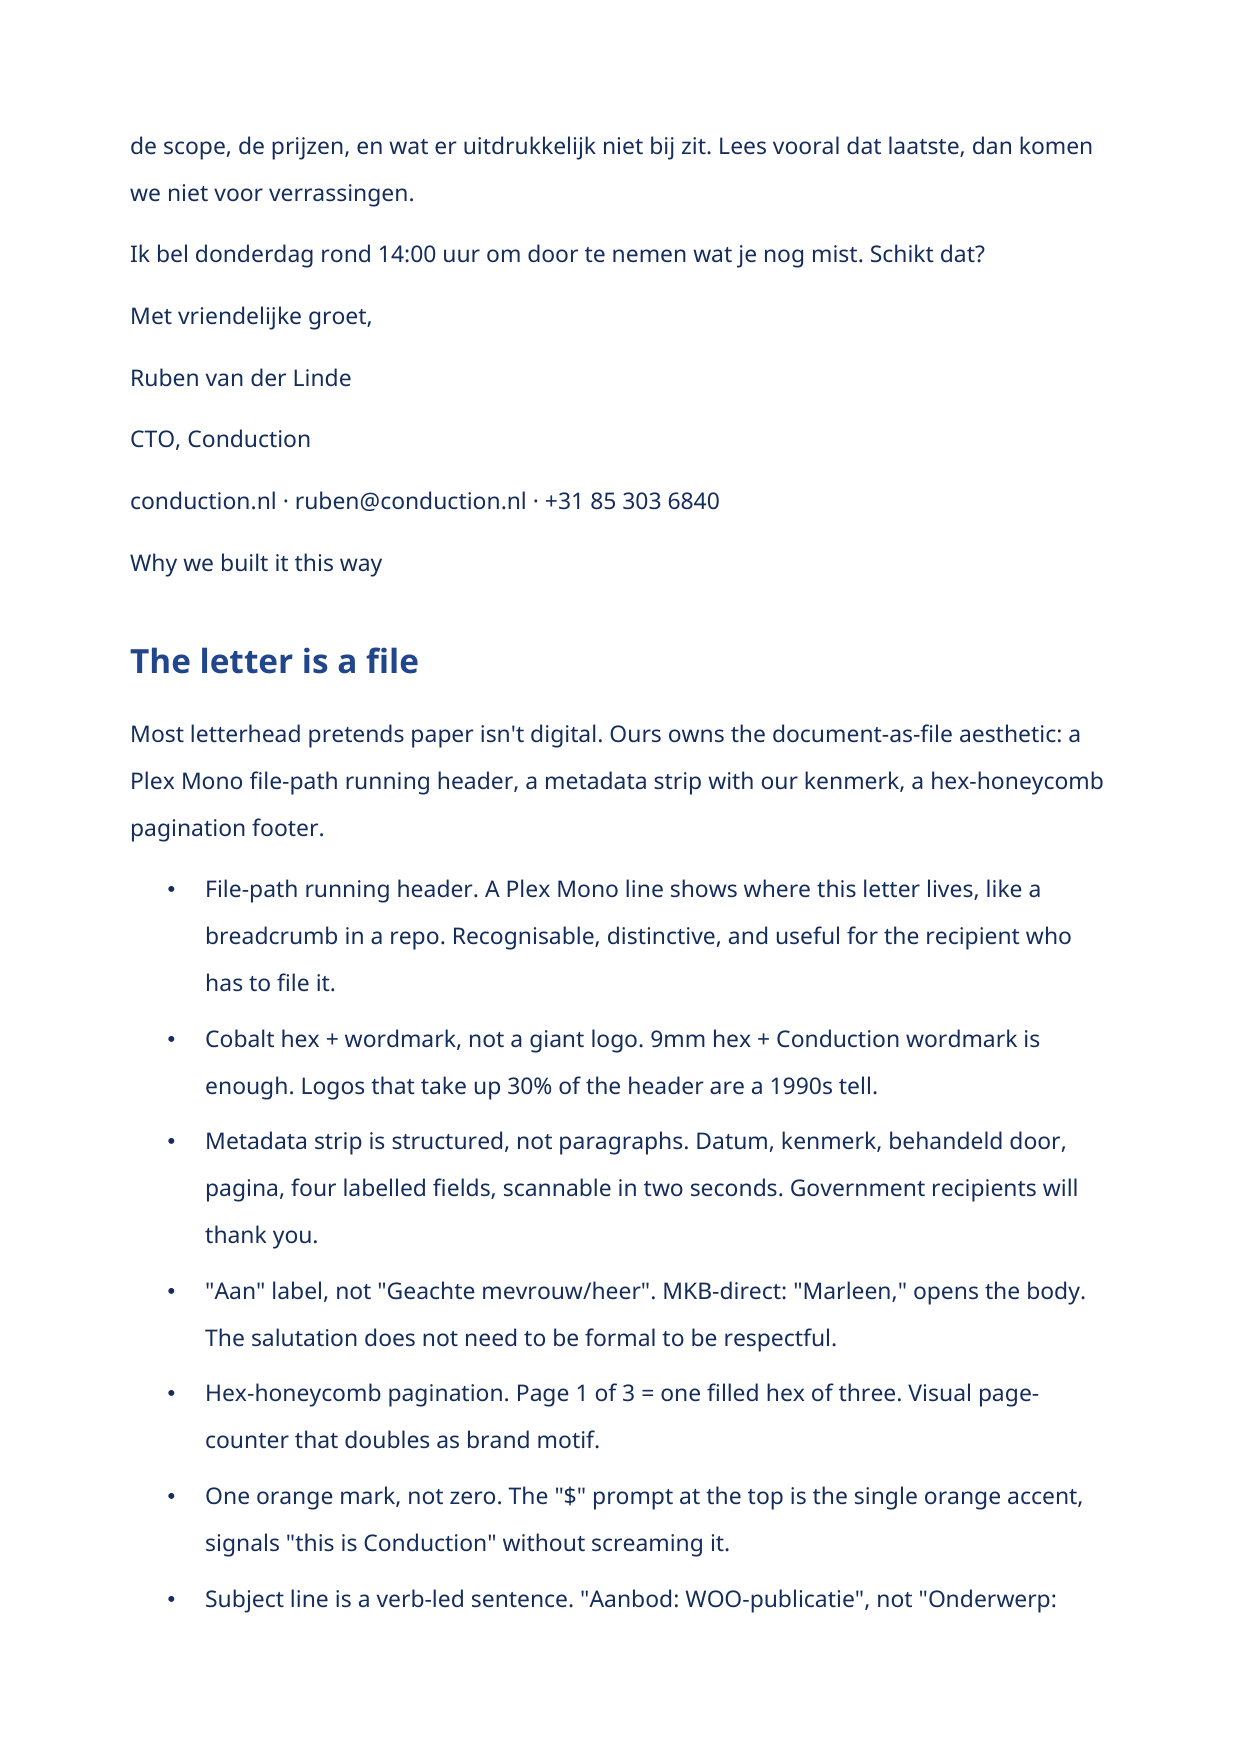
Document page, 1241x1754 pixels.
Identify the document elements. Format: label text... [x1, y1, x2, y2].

text conduction.nl · ruben@conduction.nl · +31 85 303 6840 [130, 485, 1110, 516]
text Why we built it this way [130, 547, 1110, 578]
text de scope, de prijzen, en wat er uitdrukkelijk niet bij zit. Lees vooral dat laatste, dan komen we niet voor verrassingen. [130, 130, 1110, 208]
text CTO, Conduction [130, 423, 1110, 455]
list One orange mark, not zero. The "$" prompt at the top is the single orange accent, signals "this is Conduction" without screaming it. [167, 1480, 1110, 1558]
list Subject line is a verb-led sentence. "Aanbod: WOO-publicatie", not "Onderwerp: [167, 1583, 1110, 1614]
text Ruben van der Linde [130, 362, 1110, 393]
text Ik bel donderdag rond 14:00 uur om door te nemen wat je nog mist. Schikt dat? [130, 238, 1110, 270]
list File-path running header. A Plex Mono line shows where this letter lives, like a breadcrumb in a repo. Recognisable, distinctive, and useful for the recipient who has to file it. [167, 873, 1110, 998]
list Metadata strip is structured, not paragraphs. Datum, kenmerk, behandeld door, pagina, four labelled fields, scannable in two seconds. Government recipients will thank you. [167, 1125, 1110, 1250]
subtitle The letter is a file [130, 638, 1110, 683]
list Hex-honeycomb pagination. Page 1 of 3 = one filled hex of three. Visual page-counter that doubles as brand motif. [167, 1377, 1110, 1456]
list "Aan" label, not "Geachte mevrouw/heer". MKB-direct: "Marleen," opens the body. The salutation does not need to be formal to be respectful. [167, 1275, 1110, 1353]
text Met vriendelijke groet, [130, 300, 1110, 331]
list Cobalt hex + wordmark, not a giant logo. 9mm hex + Conduction wordmark is enough. Logos that take up 30% of the header are a 1990s tell. [167, 1023, 1110, 1101]
text Most letterhead pretends paper isn't digital. Ours owns the document-as-file aesthetic: a Plex Mono file-path running header, a metadata strip with our kenmerk, a hex-honeycomb pagination footer. [130, 718, 1110, 843]
